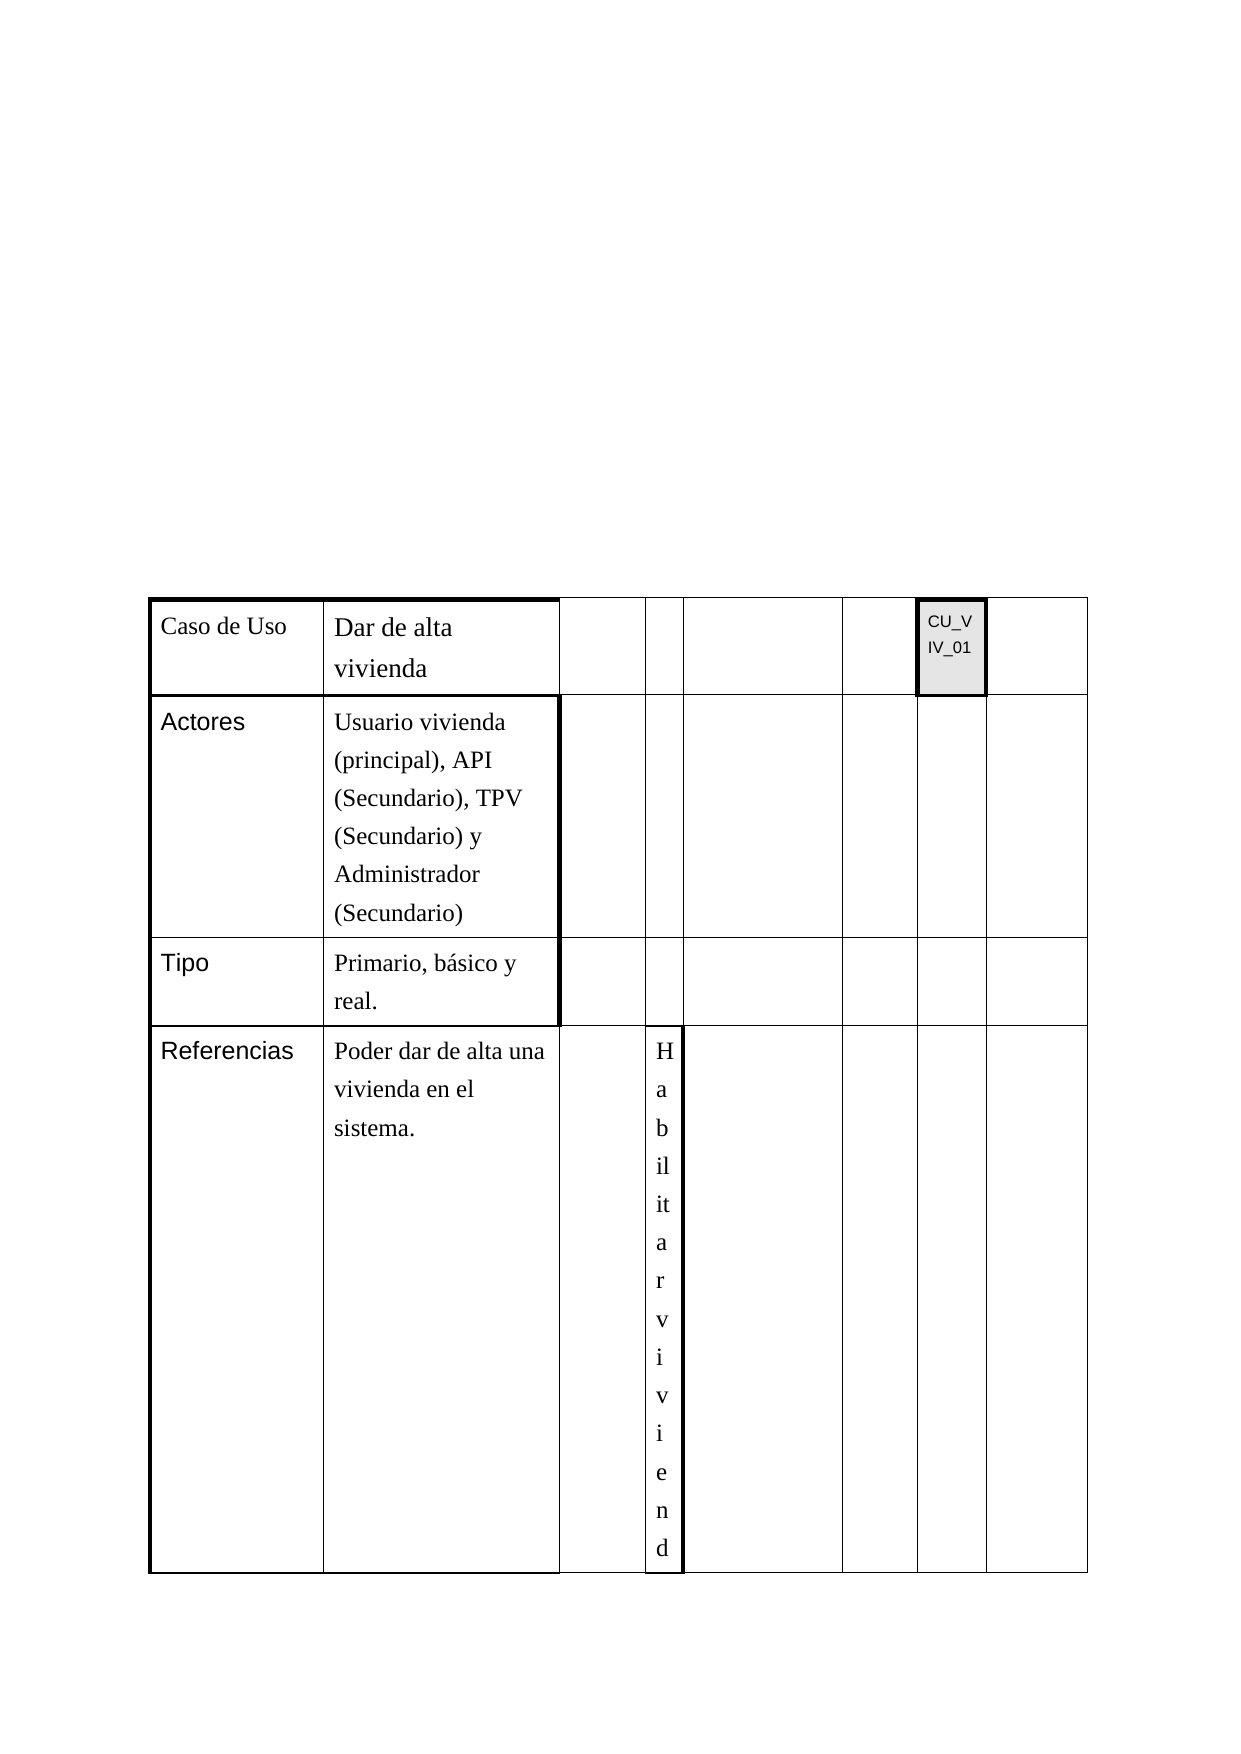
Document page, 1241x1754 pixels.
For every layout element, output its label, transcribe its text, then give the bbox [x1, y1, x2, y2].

table_header [843, 598, 915, 694]
table_header [988, 598, 1087, 694]
table_cell [987, 938, 1087, 1025]
table_cell [987, 695, 1087, 937]
table_cell [560, 1026, 645, 1572]
table_cell [684, 695, 842, 937]
table_cell [646, 695, 683, 937]
table_cell [918, 938, 986, 1025]
table_cell Habilitar viviend [646, 1027, 681, 1572]
table_cell [918, 1026, 986, 1572]
table_cell Tipo [152, 938, 323, 1025]
table_cell [843, 1026, 917, 1572]
table_header CU_VIV_01 [920, 602, 984, 694]
table_cell [987, 1026, 1087, 1572]
table_cell Actores [152, 697, 323, 937]
table_cell [918, 697, 986, 937]
table_cell [562, 695, 645, 937]
table_header [560, 598, 645, 694]
table_cell [646, 938, 683, 1025]
table_header [646, 598, 683, 694]
table_header Caso de Uso [152, 602, 323, 694]
table_header [684, 598, 842, 694]
table_cell Poder dar de alta una vivienda en el sistema. [324, 1027, 559, 1572]
table_cell Primario, básico y real. [324, 938, 557, 1025]
table_cell Usuario vivienda (principal), API (Secundario), TPV (Secundario) y Administrador (Secundario) [324, 697, 557, 937]
table_header Dar de alta vivienda [324, 602, 559, 694]
table_cell Referencias [152, 1027, 323, 1572]
table_cell [684, 938, 842, 1025]
table_cell [843, 695, 917, 937]
table_cell [843, 938, 917, 1025]
table_cell [685, 1026, 842, 1572]
table_cell [562, 938, 645, 1025]
